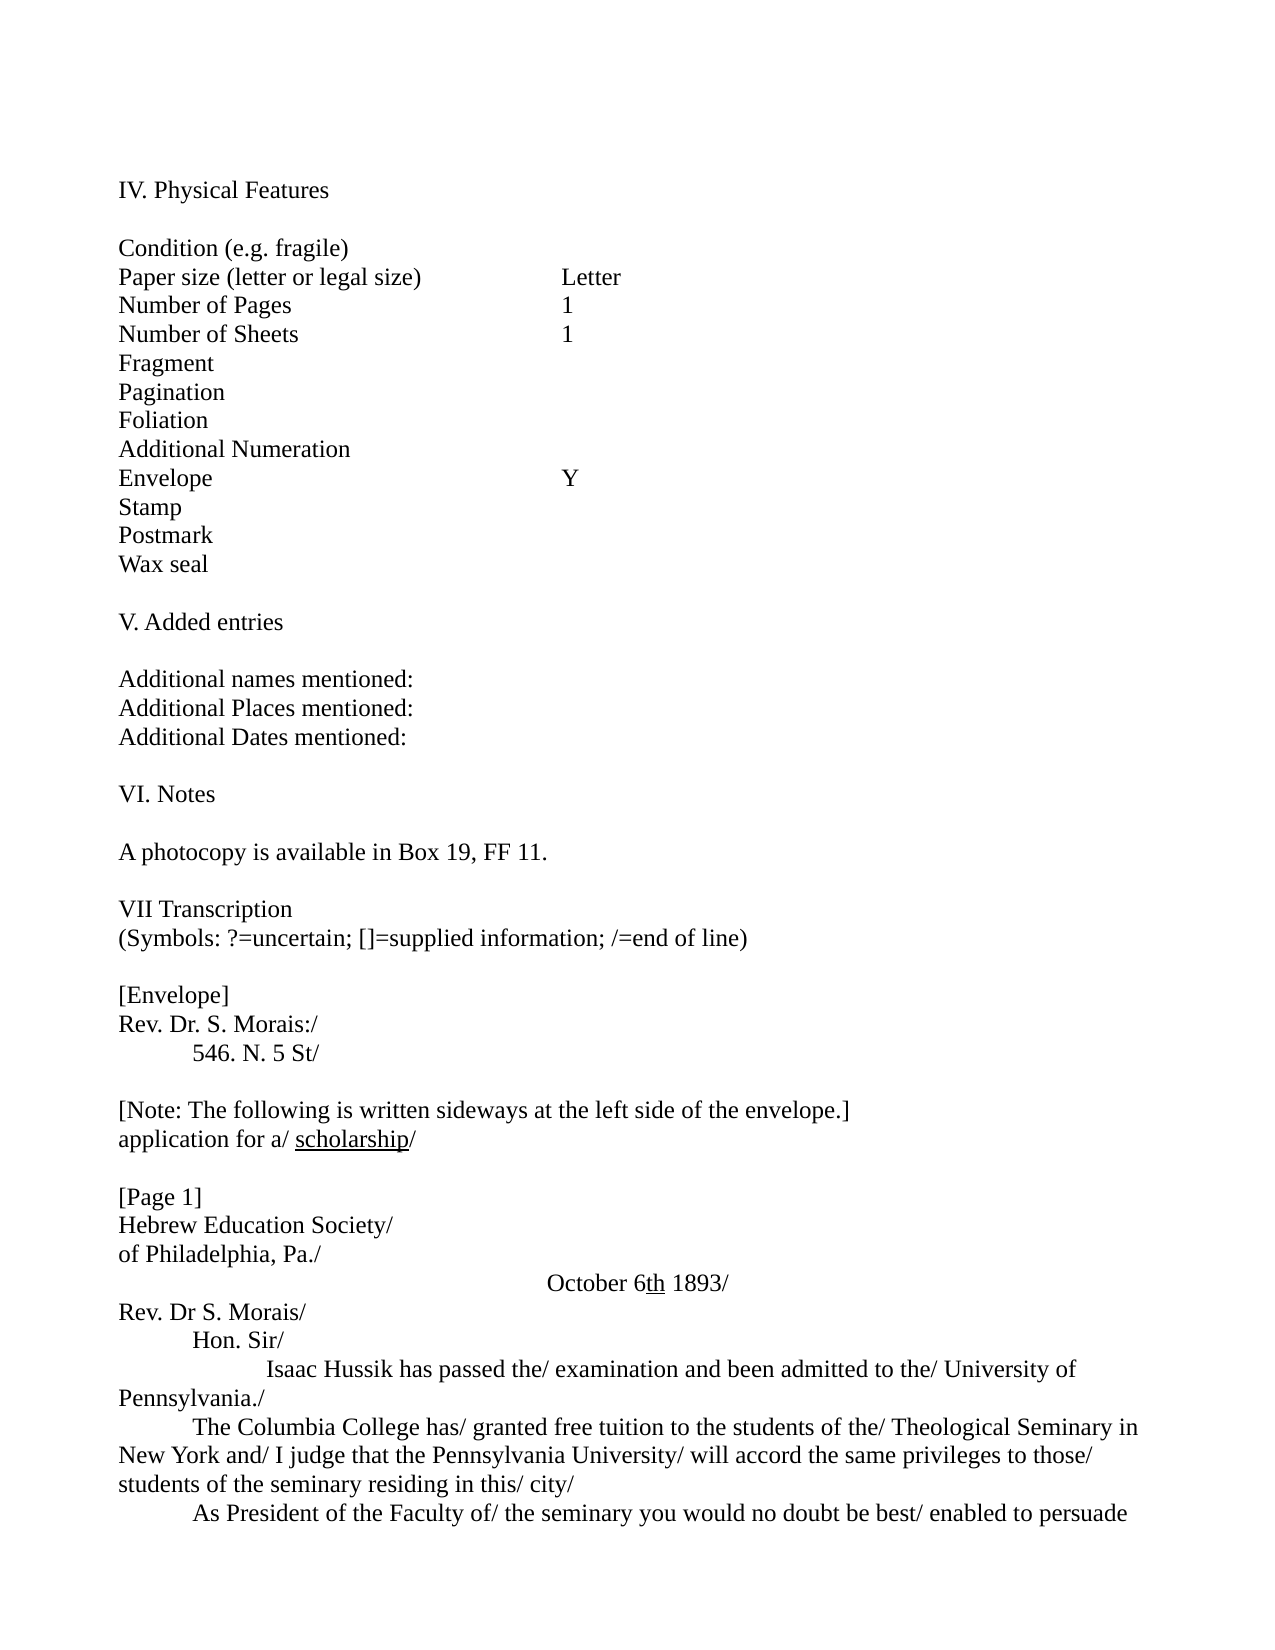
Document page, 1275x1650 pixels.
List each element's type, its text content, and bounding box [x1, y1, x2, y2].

text of Philadelphia, Pa./ [118, 1239, 1157, 1268]
text Pagination [118, 377, 1157, 406]
text Foliation [118, 406, 1157, 434]
text Condition (e.g. fragile) [118, 233, 1157, 262]
text [Page 1] [118, 1182, 1157, 1211]
text Fragment [118, 348, 1157, 377]
text Postma rk [118, 521, 1157, 549]
text Hebrew Education Society/ [118, 1211, 1157, 1239]
text V. Added entries [118, 607, 1157, 636]
text Hon. Sir/ [118, 1326, 1157, 1354]
text Isaac Hussik has passed the/ examination and been admitted to the/ University of Pennsylvania./ [118, 1354, 1157, 1412]
text Number of Sheets 1 [118, 319, 1157, 348]
text As President of the Faculty of/ the seminary you would no doubt be best/ enabled to persuade [118, 1498, 1157, 1527]
text Additional Dates mentioned: [118, 722, 1157, 751]
text Stamp [118, 492, 1157, 521]
text Additional names mentioned: [118, 664, 1157, 693]
text 546. N. 5 St/ [118, 1038, 1157, 1067]
text Paper size (letter or legal size) Letter [118, 262, 1157, 291]
text Envelope Y [118, 463, 1157, 492]
text Additional Places mentioned: [118, 693, 1157, 722]
text IV. Physical Features [118, 176, 1157, 204]
text VII Transcription [118, 894, 1157, 923]
text Rev. Dr. S. Morais:/ [118, 1009, 1157, 1038]
text Rev. Dr S. Morais/ [118, 1297, 1157, 1326]
text application for a/ scholarship/ [118, 1124, 1157, 1153]
text A photocopy is available in Box 19, FF 11. [118, 837, 1157, 866]
text [Envelope] [118, 981, 1157, 1009]
text Wax seal [118, 549, 1157, 578]
text [Note: The following is written sideways at the left side of the envelope.] [118, 1096, 1157, 1124]
text October 6th 1893/ [118, 1268, 1157, 1297]
text Number of Pages 1 [118, 291, 1157, 319]
text Additional Numeration [118, 434, 1157, 463]
text (Symbols: ?=uncertain; []=supplied information; /=end of line) [118, 923, 1157, 952]
text VI. Notes [118, 779, 1157, 808]
text The Columbia College has/ granted free tuition to the students of the/ Theological Seminary in New York and/ I judge that the Pennsylvania University/ will accord the same privileges to those/ students of the seminary residing in this/ city/ [118, 1412, 1157, 1498]
